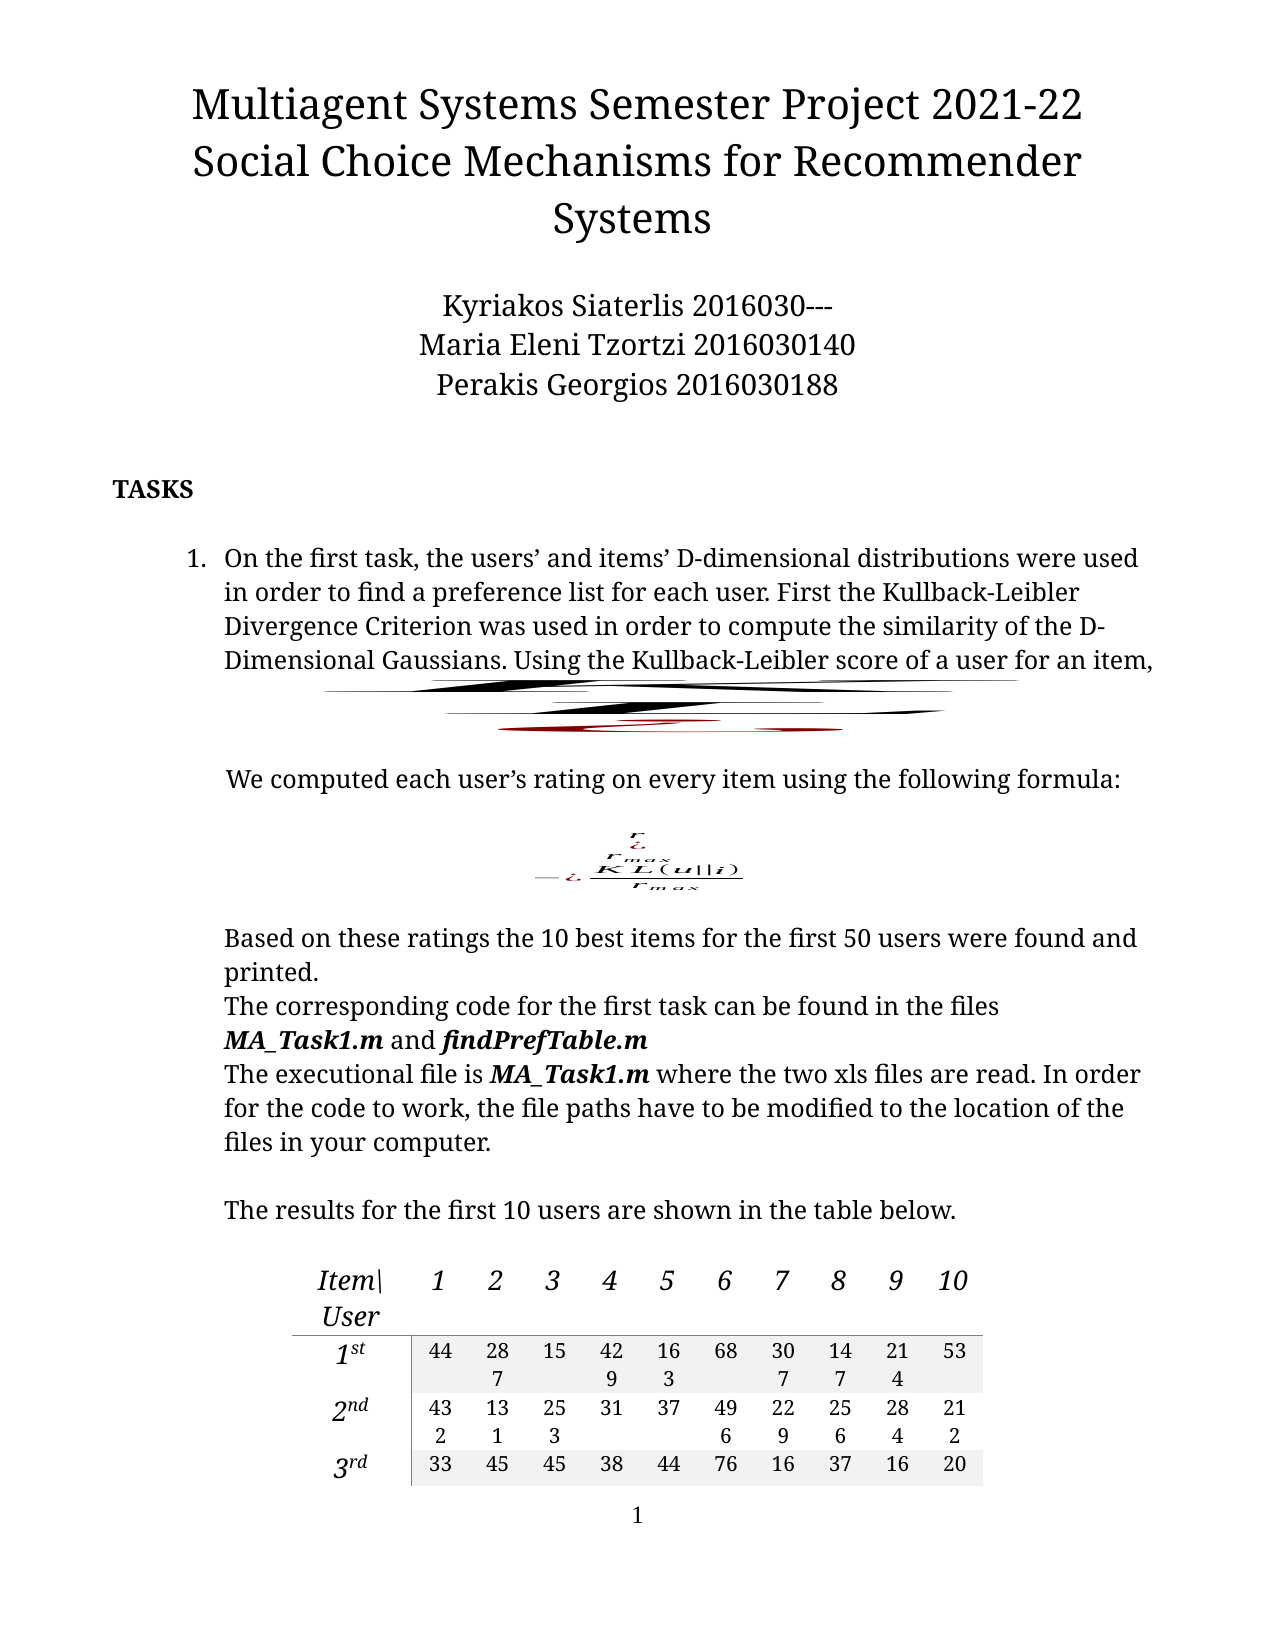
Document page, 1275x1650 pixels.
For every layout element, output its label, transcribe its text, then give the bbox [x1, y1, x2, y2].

table_cell 53 [926, 1336, 983, 1393]
text Based on these ratings the 10 best items for the first 50 users were found and printed. [224, 920, 1162, 988]
table_header 4 [583, 1261, 640, 1335]
table_cell 33 [412, 1450, 469, 1486]
text Maria Eleni Tzortzi 2016030140 [112, 325, 1162, 364]
table_cell 131 [469, 1393, 526, 1449]
text Multiagent Systems Semester Project 2021-22 [112, 75, 1162, 132]
table_cell 44 [640, 1450, 697, 1486]
table_cell 429 [583, 1336, 640, 1393]
table_header 10 [926, 1261, 983, 1335]
text We computed each user’s rating on every item using the following formula: [186, 761, 1162, 795]
table_cell 76 [697, 1450, 754, 1486]
table_cell 163 [640, 1336, 697, 1393]
text The executional file is MA_Task1.m where the two xls files are read. In order for the code to work, the file paths have to be modified to the location of the files in your computer. [224, 1057, 1162, 1159]
table_header 5 [640, 1261, 697, 1335]
table_cell 147 [812, 1336, 869, 1393]
table_cell 307 [754, 1336, 812, 1393]
list On the first task, the users’ and items’ D-dimensional distributions were used in order to find a preference list for each user. First the Kullback-Leibler Divergence Criterion was used in order to compute the similarity of the D-Dimensional Gaussians. Using the Kullback-Leibler score of a user for an item, [186, 540, 1162, 677]
table_cell 3rd [292, 1450, 411, 1486]
table_cell 38 [583, 1450, 640, 1486]
table_cell 496 [697, 1393, 754, 1449]
table_cell 212 [926, 1393, 983, 1449]
table_header 8 [812, 1261, 869, 1335]
table_cell 37 [812, 1450, 869, 1486]
table_cell 44 [412, 1336, 469, 1393]
table_header Item\User [292, 1261, 412, 1335]
table_cell 229 [754, 1393, 812, 1449]
table_cell 2nd [292, 1393, 411, 1449]
text Perakis Georgios 2016030188 [112, 364, 1162, 404]
table_cell 16 [754, 1450, 812, 1486]
table_cell 287 [469, 1336, 526, 1393]
table_cell 284 [869, 1393, 926, 1449]
table_cell 253 [526, 1393, 583, 1449]
text Kyriakos Siaterlis 2016030--- [112, 285, 1162, 325]
table_cell 1st [292, 1336, 411, 1393]
table_cell 37 [640, 1393, 697, 1449]
table_header 1 [412, 1261, 469, 1335]
table_cell 31 [583, 1393, 640, 1449]
table_cell 15 [526, 1336, 583, 1393]
table_header 9 [869, 1261, 926, 1335]
table_cell 16 [869, 1450, 926, 1486]
table_header 3 [526, 1261, 583, 1335]
table_cell 432 [412, 1393, 469, 1449]
table_cell 68 [697, 1336, 754, 1393]
table_header 7 [754, 1261, 812, 1335]
table_cell 45 [526, 1450, 583, 1486]
table_cell 20 [926, 1450, 983, 1486]
text The results for the first 10 users are shown in the table below. [224, 1193, 1162, 1227]
table_cell 45 [469, 1450, 526, 1486]
text The corresponding code for the first task can be found in the files MA_Task1.m and findPrefTable.m [224, 988, 1162, 1057]
text TASKS [112, 472, 1162, 506]
table_header 6 [697, 1261, 754, 1335]
table_header 2 [469, 1261, 526, 1335]
table_cell 256 [812, 1393, 869, 1449]
text Social Choice Mechanisms for Recommender Systems [112, 132, 1162, 245]
table_cell 214 [869, 1336, 926, 1393]
